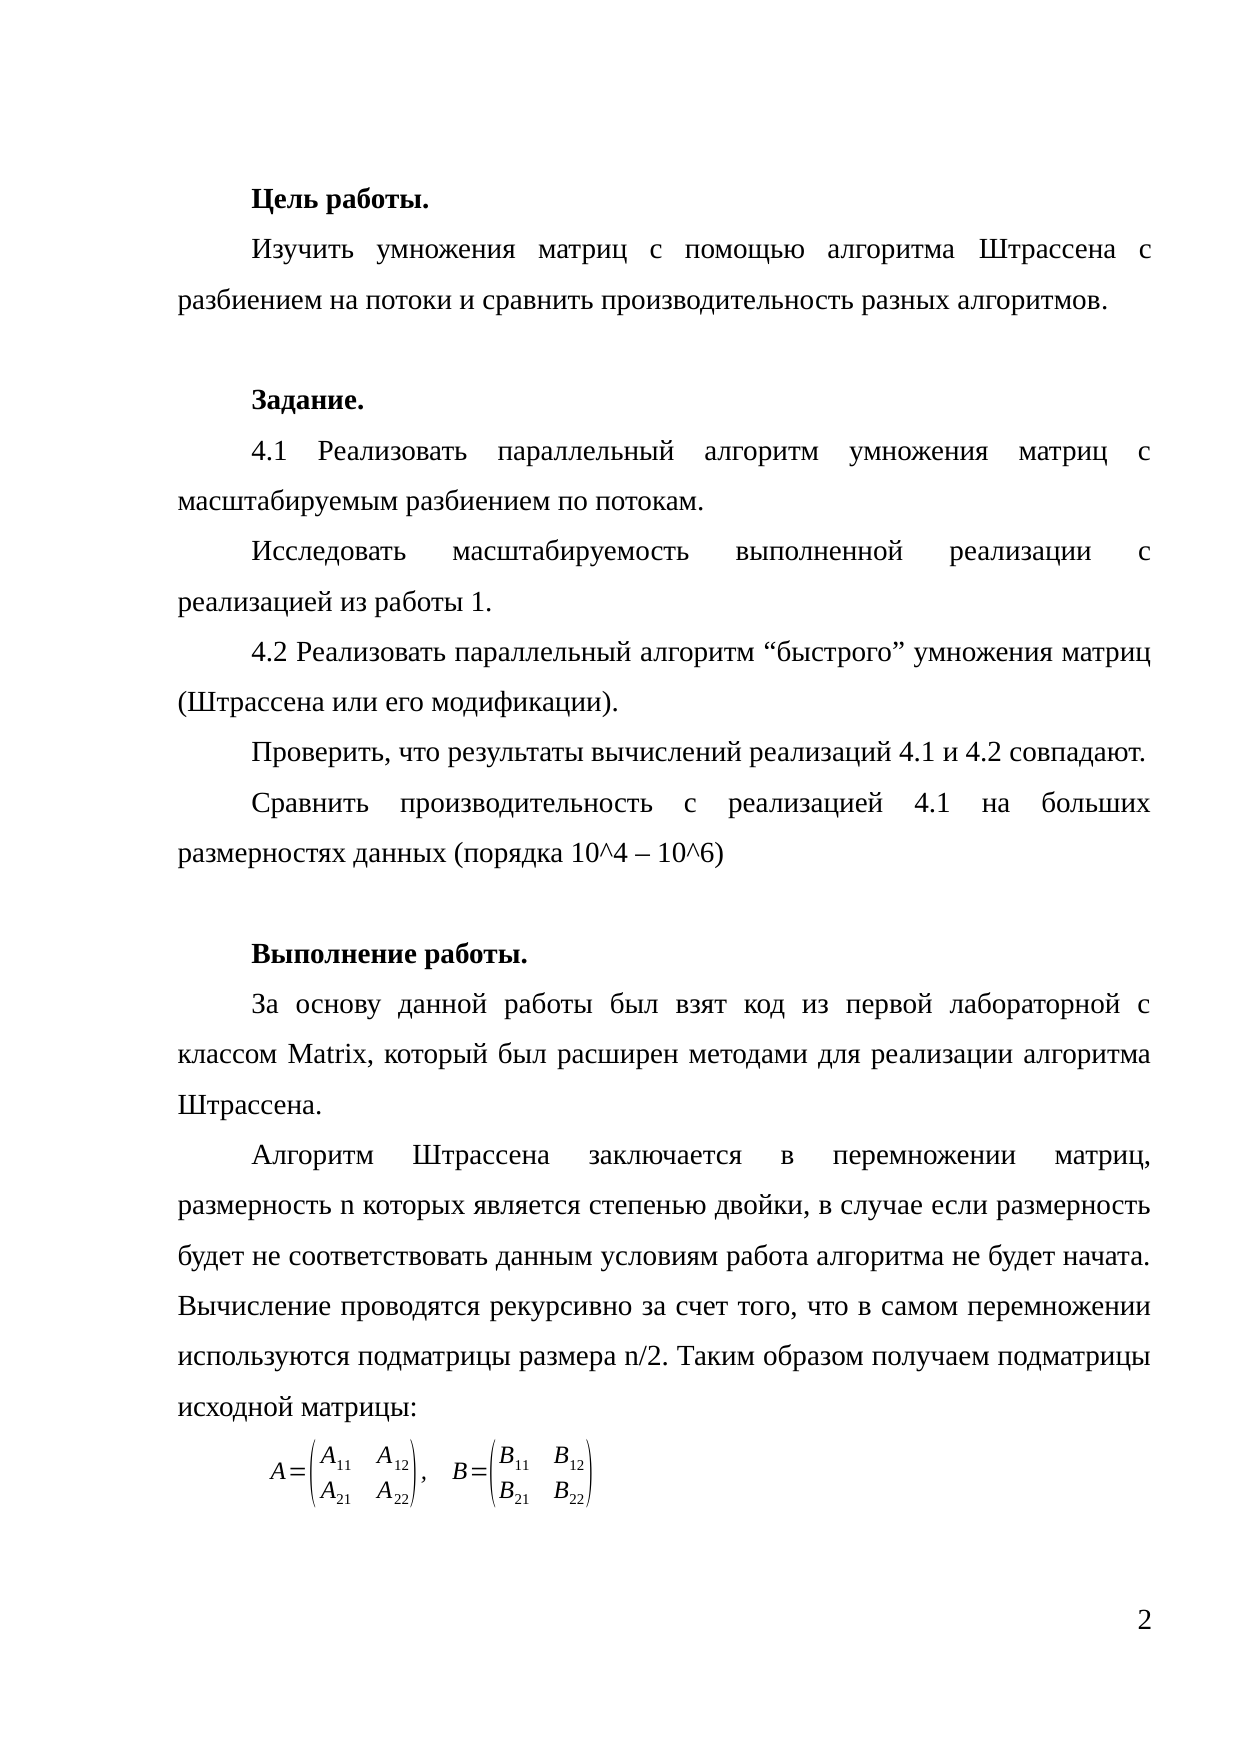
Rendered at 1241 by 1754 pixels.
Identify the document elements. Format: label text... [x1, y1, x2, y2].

subtitle Выполнение работы. [177, 936, 1152, 969]
text 4.2 Реализовать параллельный алгоритм “быстрого” умножения матриц (Штрассена или его модификации). [177, 634, 1152, 718]
subtitle Задание. [177, 382, 1152, 416]
text Проверить, что результаты вычислений реализаций 4.1 и 4.2 совпадают. [177, 734, 1152, 768]
text 4.1 Реализовать параллельный алгоритм умножения матриц с масштабируемым разбиением по потокам. [177, 433, 1152, 517]
text Сравнить производительность с реализацией 4.1 на больших размерностях данных (порядка 10^4 – 10^6) [177, 785, 1152, 869]
text Изучить умножения матриц с помощью алгоритма Штрассена с разбиением на потоки и сравнить производительность разных алгоритмов. [177, 231, 1152, 315]
subtitle Цель работы. [177, 181, 1152, 215]
text Алгоритм Штрассена заключается в перемножении матриц, размерность n которых является степенью двойки, в случае если размерность будет не соответствовать данным условиям работа алгоритма не будет начата. Вычисление проводятся рекурсивно за счет того, что в самом перемножении используются подматрицы размера n/2. Таким образом получаем подматрицы исходной матрицы: [177, 1137, 1152, 1422]
text За основу данной работы был взят код из первой лабораторной с классом Matrix, который был расширен методами для реализации алгоритма Штрассена. [177, 986, 1152, 1120]
text Исследовать масштабируемость выполненной реализации с реализацией из работы 1. [177, 533, 1152, 617]
